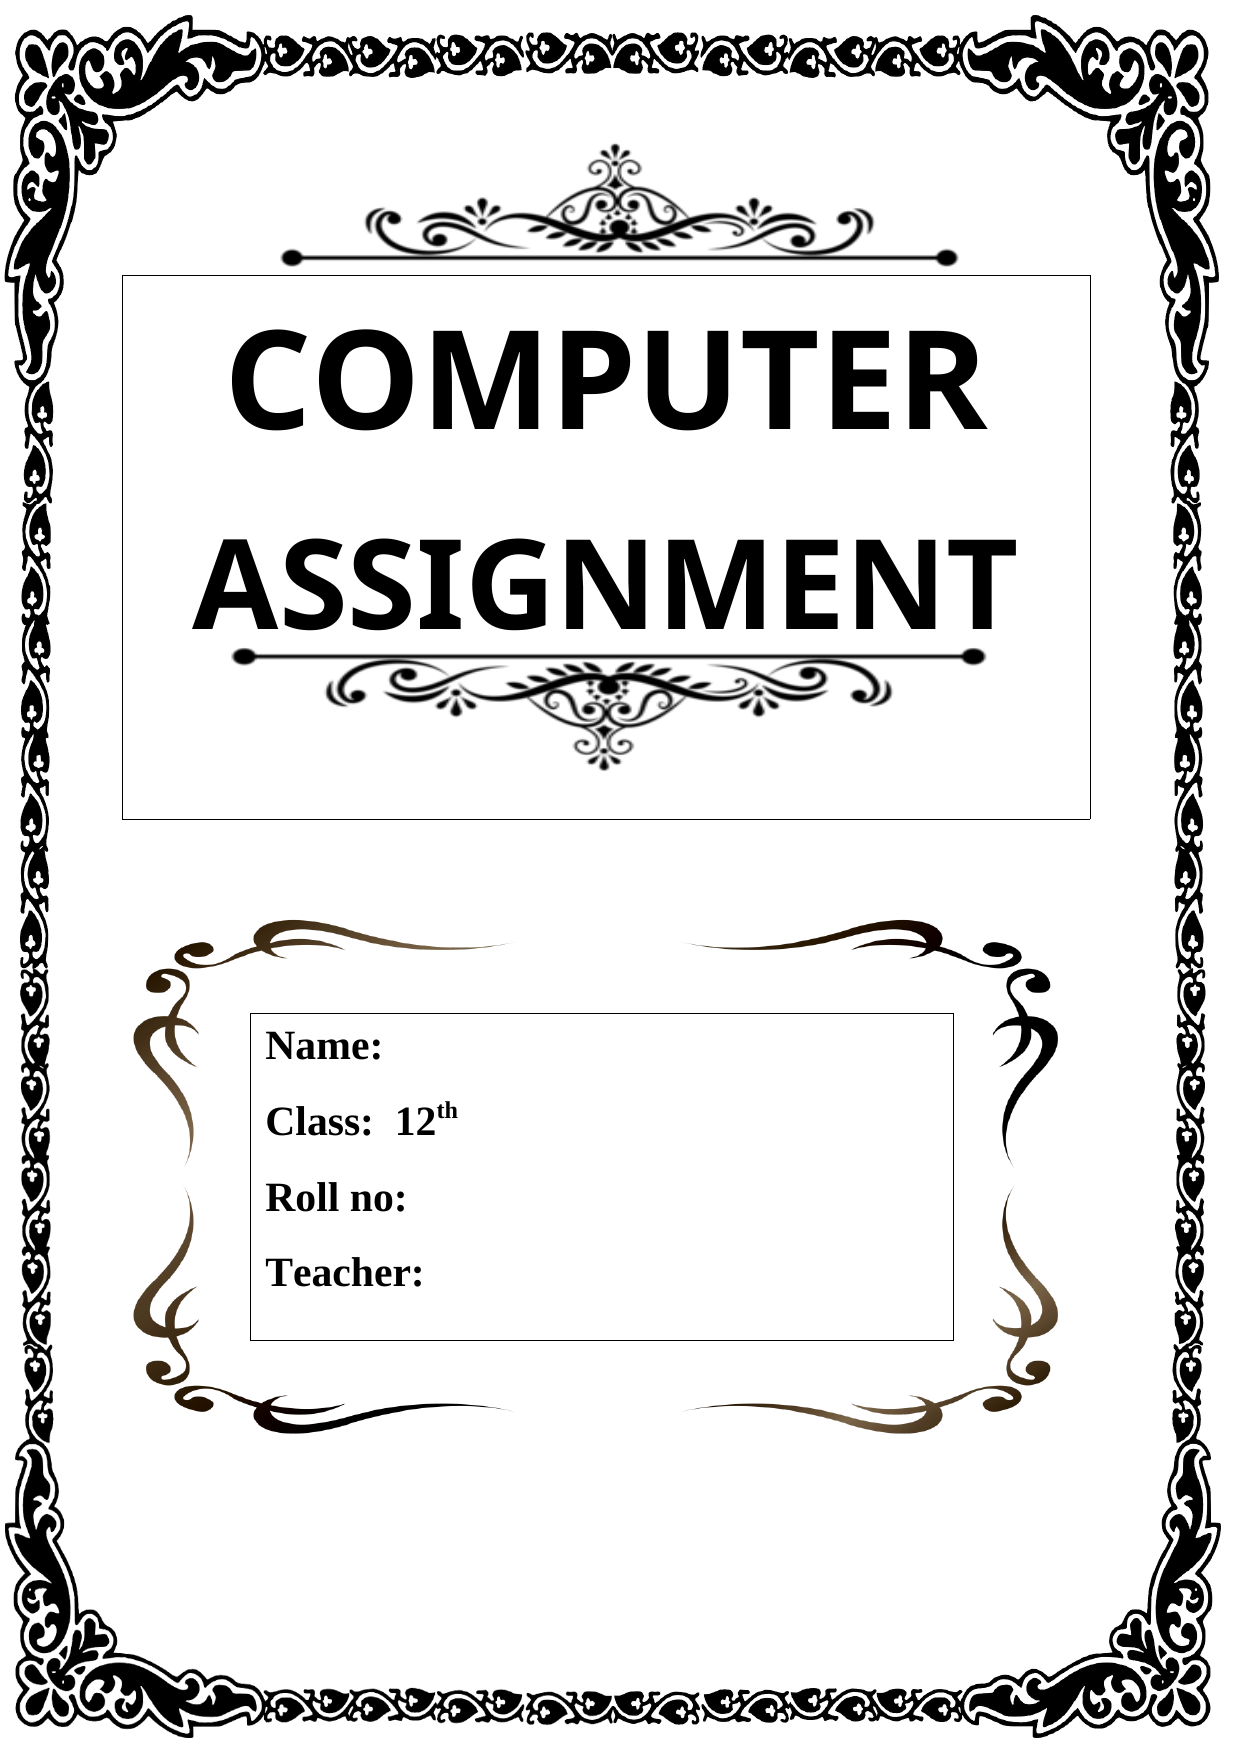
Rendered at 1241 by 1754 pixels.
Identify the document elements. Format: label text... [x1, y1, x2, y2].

text Teacher: [265, 1248, 938, 1296]
text COMPUTER ASSIGNMENT [137, 283, 1075, 666]
picture [4, 0, 1221, 1738]
text Class: 12th [265, 1096, 938, 1144]
text Roll no: [265, 1172, 938, 1220]
text Name: [265, 1020, 938, 1068]
